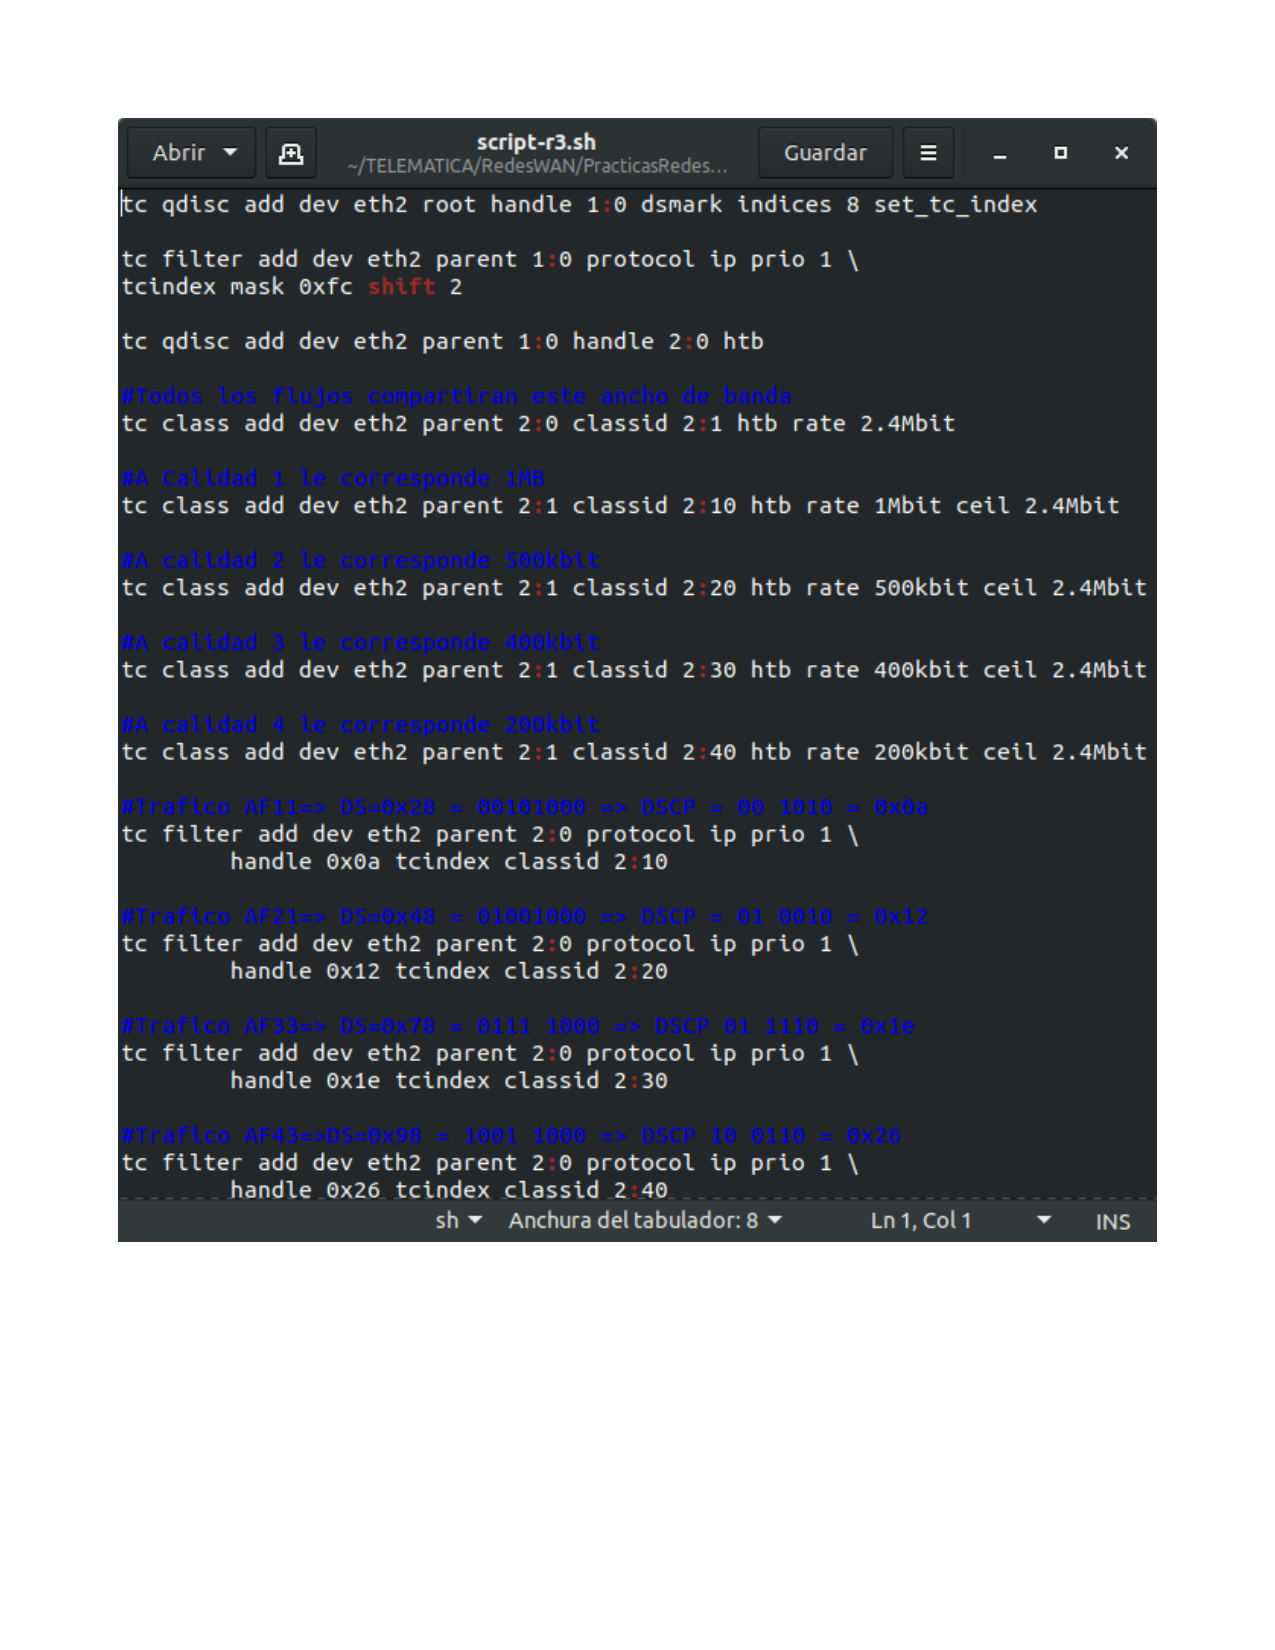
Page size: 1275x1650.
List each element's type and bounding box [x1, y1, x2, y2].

picture [118, 118, 1157, 1242]
